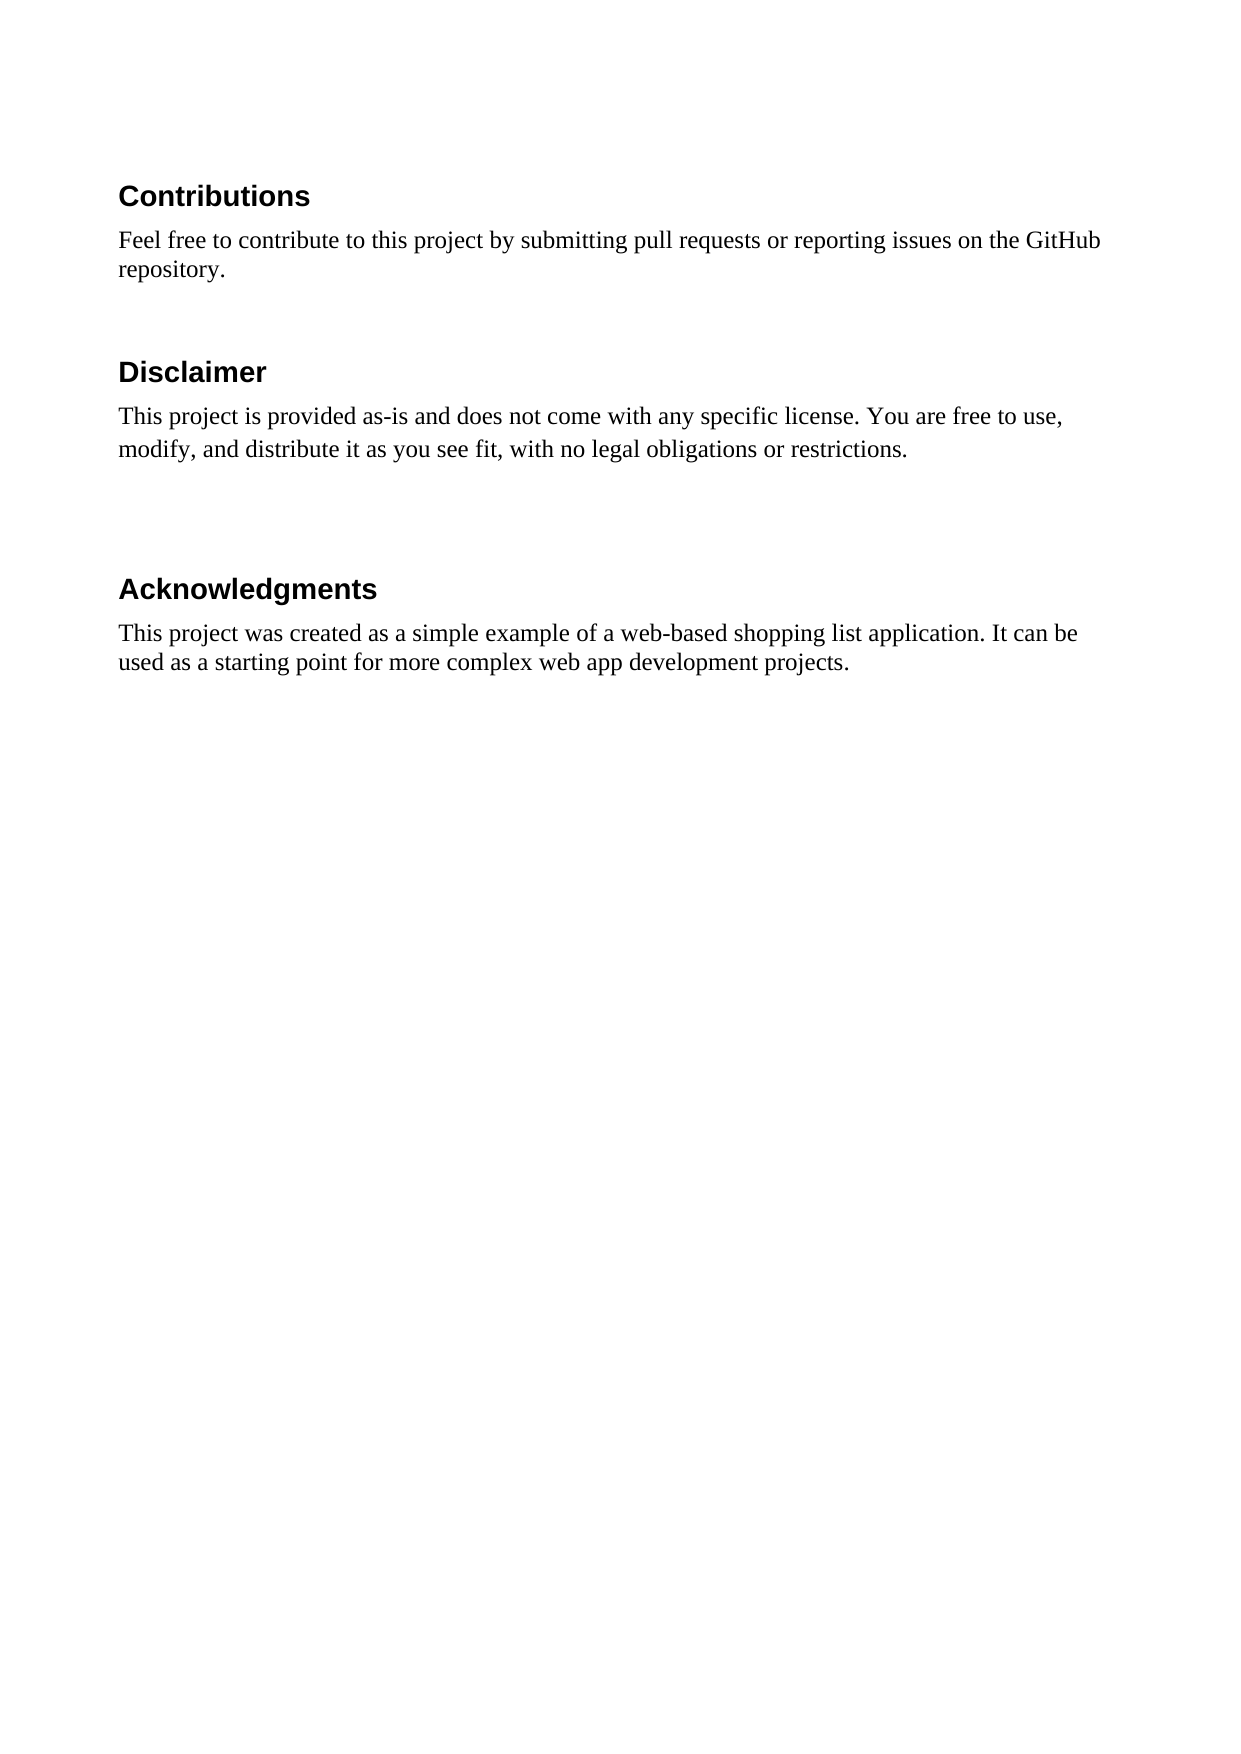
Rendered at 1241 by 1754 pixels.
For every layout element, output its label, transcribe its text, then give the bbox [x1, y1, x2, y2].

text This project is provided as-is and does not come with any specific license. You are free to use, modify, and distribute it as you see fit, with no legal obligations or restrictions. [118, 401, 1122, 463]
subtitle Disclaimer [118, 355, 1122, 388]
subtitle Acknowledgments [118, 572, 1122, 606]
subtitle Contributions [118, 179, 1122, 213]
text This project was created as a simple example of a web-based shopping list application. It can be used as a starting point for more complex web app development projects. [118, 618, 1122, 676]
text Feel free to contribute to this project by submitting pull requests or reporting issues on the GitHub repository. [118, 225, 1122, 283]
